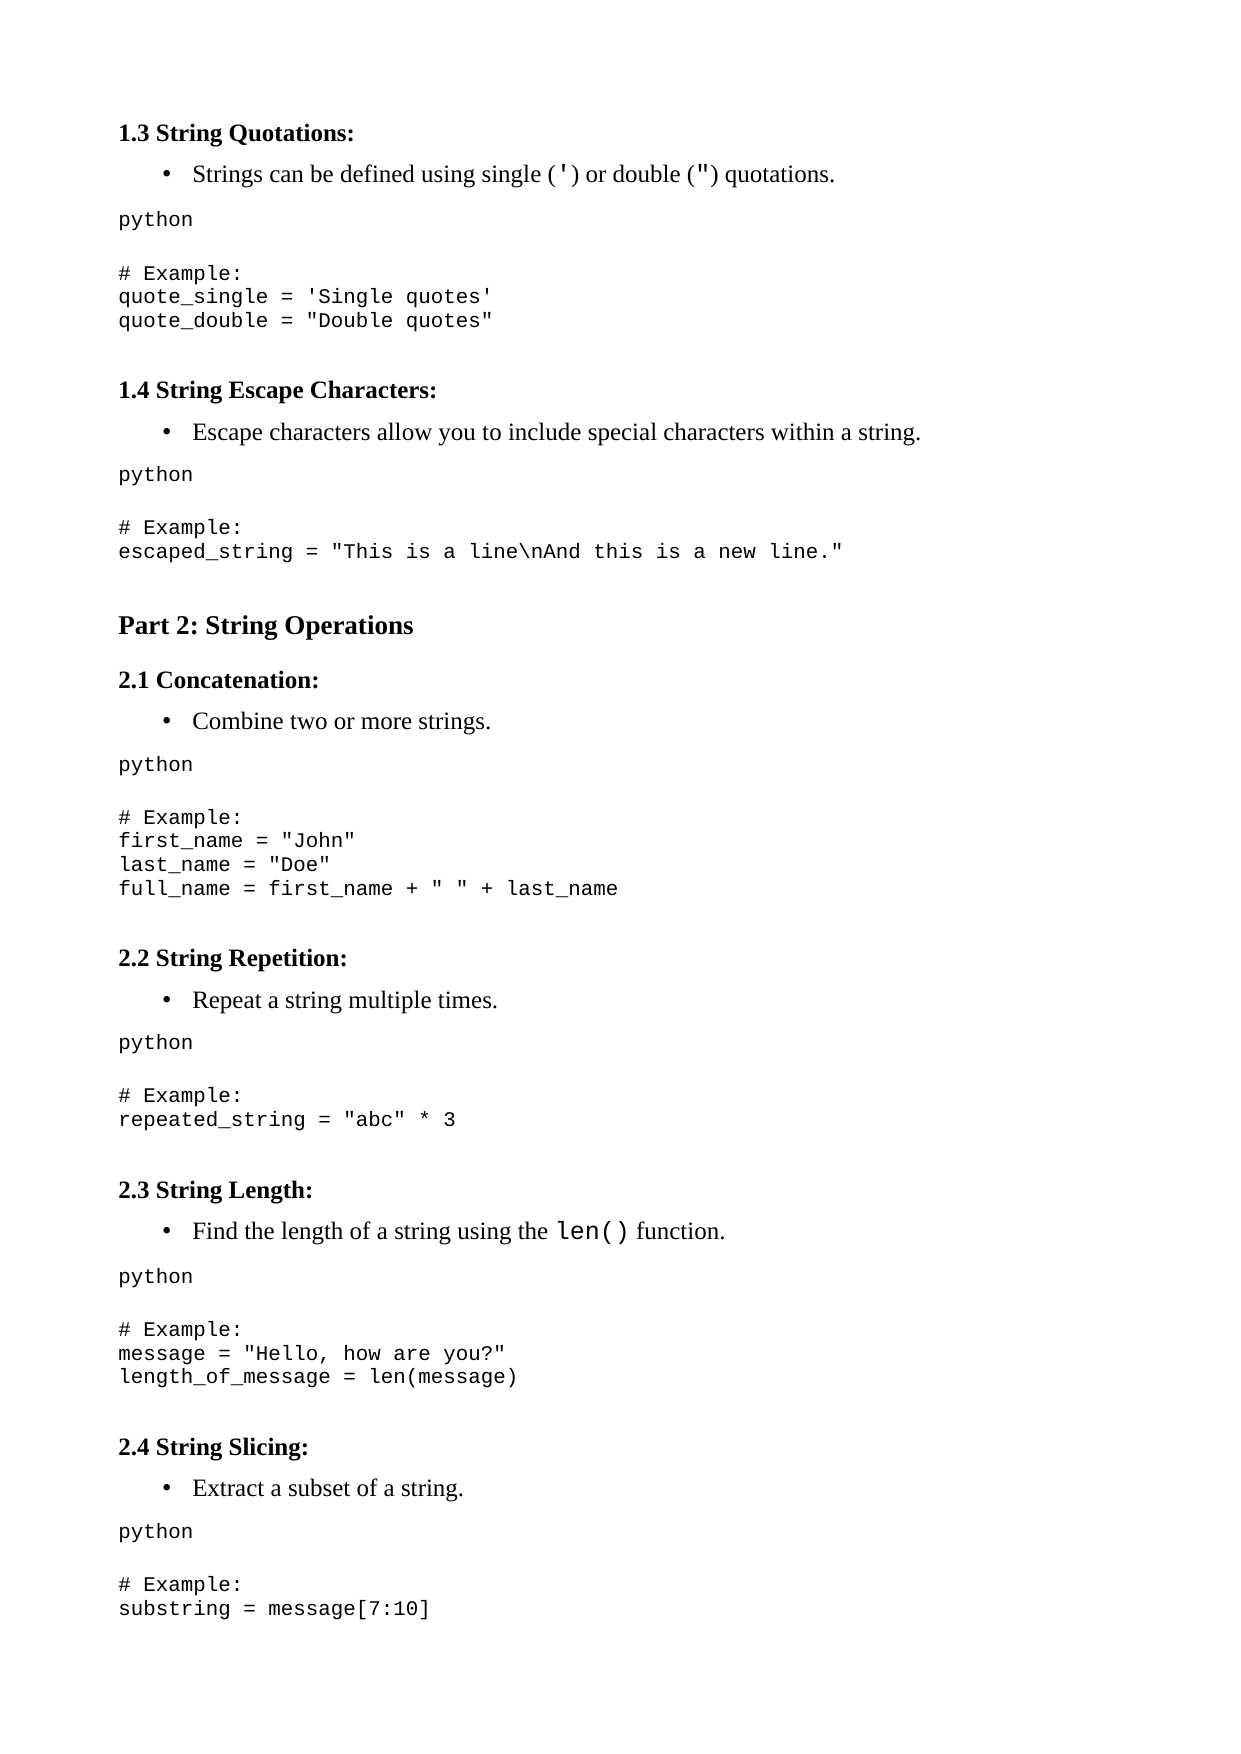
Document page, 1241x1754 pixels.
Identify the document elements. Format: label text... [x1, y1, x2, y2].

text quote_single = 'Single quotes' [118, 286, 1122, 310]
list Escape characters allow you to include special characters within a string. [162, 417, 1122, 445]
list Extract a subset of a string. [162, 1473, 1122, 1502]
list Strings can be defined using single (') or double (") quotations. [162, 159, 1122, 190]
subtitle 2.1 Concatenation: [118, 665, 1122, 694]
text python [118, 464, 1122, 488]
text python [118, 1521, 1122, 1544]
text # Example: [118, 807, 1122, 831]
text python [118, 209, 1122, 233]
subtitle 1.4 String Escape Characters: [118, 375, 1122, 404]
list Combine two or more strings. [162, 706, 1122, 735]
text python [118, 1266, 1122, 1289]
list Repeat a string multiple times. [162, 985, 1122, 1013]
subtitle 2.4 String Slicing: [118, 1432, 1122, 1461]
text length_of_message = len(message) [118, 1366, 1122, 1390]
text # Example: [118, 1085, 1122, 1109]
text python [118, 1032, 1122, 1056]
text # Example: [118, 517, 1122, 541]
text last_name = "Doe" [118, 854, 1122, 878]
text # Example: [118, 1574, 1122, 1598]
text message = "Hello, how are you?" [118, 1343, 1122, 1366]
text # Example: [118, 262, 1122, 286]
list Find the length of a string using the len() function. [162, 1216, 1122, 1247]
subtitle 2.3 String Length: [118, 1175, 1122, 1203]
subtitle 2.2 String Repetition: [118, 943, 1122, 972]
subtitle Part 2: String Operations [118, 609, 1122, 640]
text escaped_string = "This is a line\nAnd this is a new line." [118, 541, 1122, 565]
text repeated_string = "abc" * 3 [118, 1109, 1122, 1133]
text # Example: [118, 1319, 1122, 1343]
text substring = message[7:10] [118, 1598, 1122, 1621]
text python [118, 754, 1122, 777]
text full_name = first_name + " " + last_name [118, 878, 1122, 901]
text quote_double = "Double quotes" [118, 310, 1122, 333]
subtitle 1.3 String Quotations: [118, 118, 1122, 147]
text first_name = "John" [118, 831, 1122, 854]
